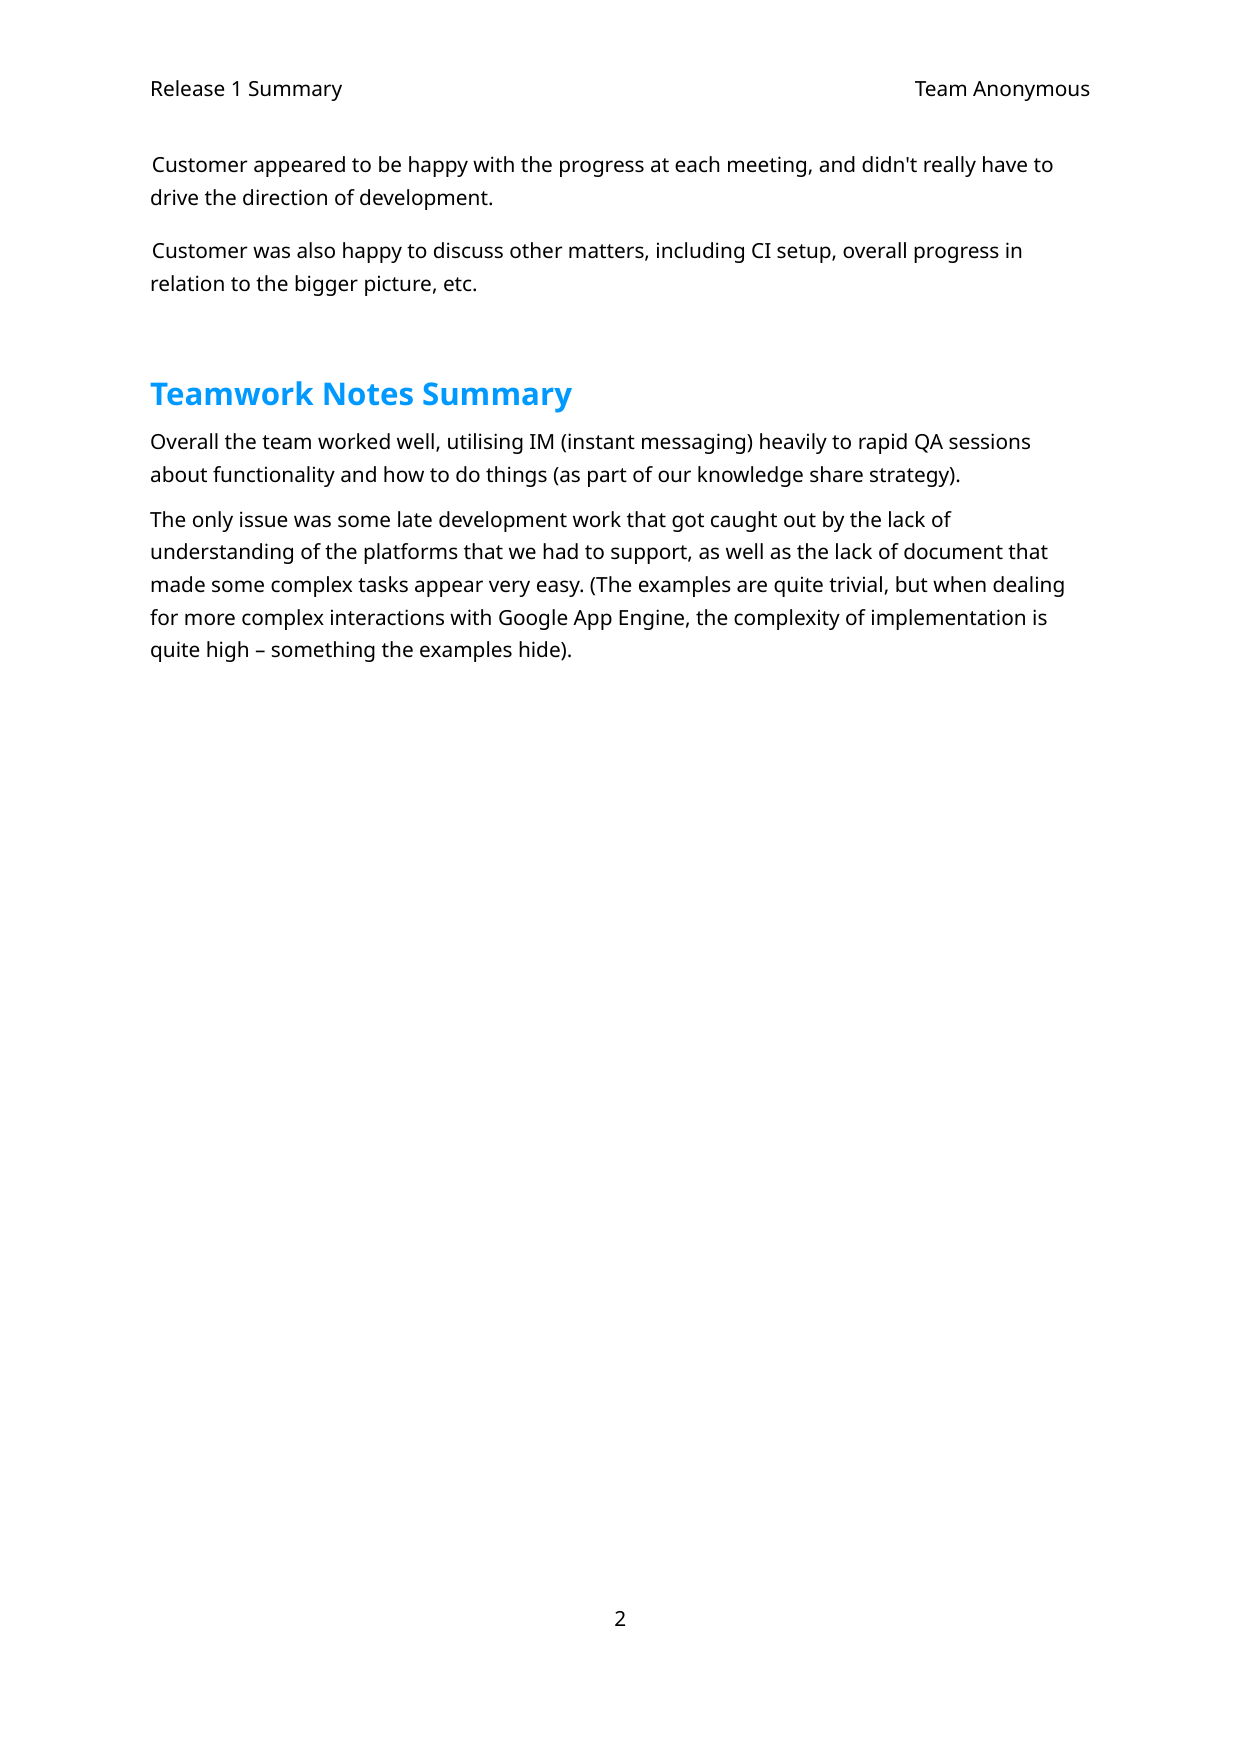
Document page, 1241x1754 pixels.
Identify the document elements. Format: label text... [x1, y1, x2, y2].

subtitle Teamwork Notes Summary [150, 372, 1090, 415]
text Customer was also happy to discuss other matters, including CI setup, overall progress in relation to the bigger picture, etc. [150, 236, 1090, 297]
text The only issue was some late development work that got caught out by the lack of understanding of the platforms that we had to support, as well as the lack of document that made some complex tasks appear very easy. (The examples are quite trivial, but when dealing for more complex interactions with Google App Engine, the complexity of implementation is quite high – something the examples hide). [150, 505, 1090, 664]
text Customer appeared to be happy with the progress at each meeting, and didn't really have to drive the direction of development. [150, 150, 1090, 211]
text Overall the team worked well, utilising IM (instant messaging) heavily to rapid QA sessions about functionality and how to do things (as part of our knowledge share strategy). [150, 427, 1090, 488]
